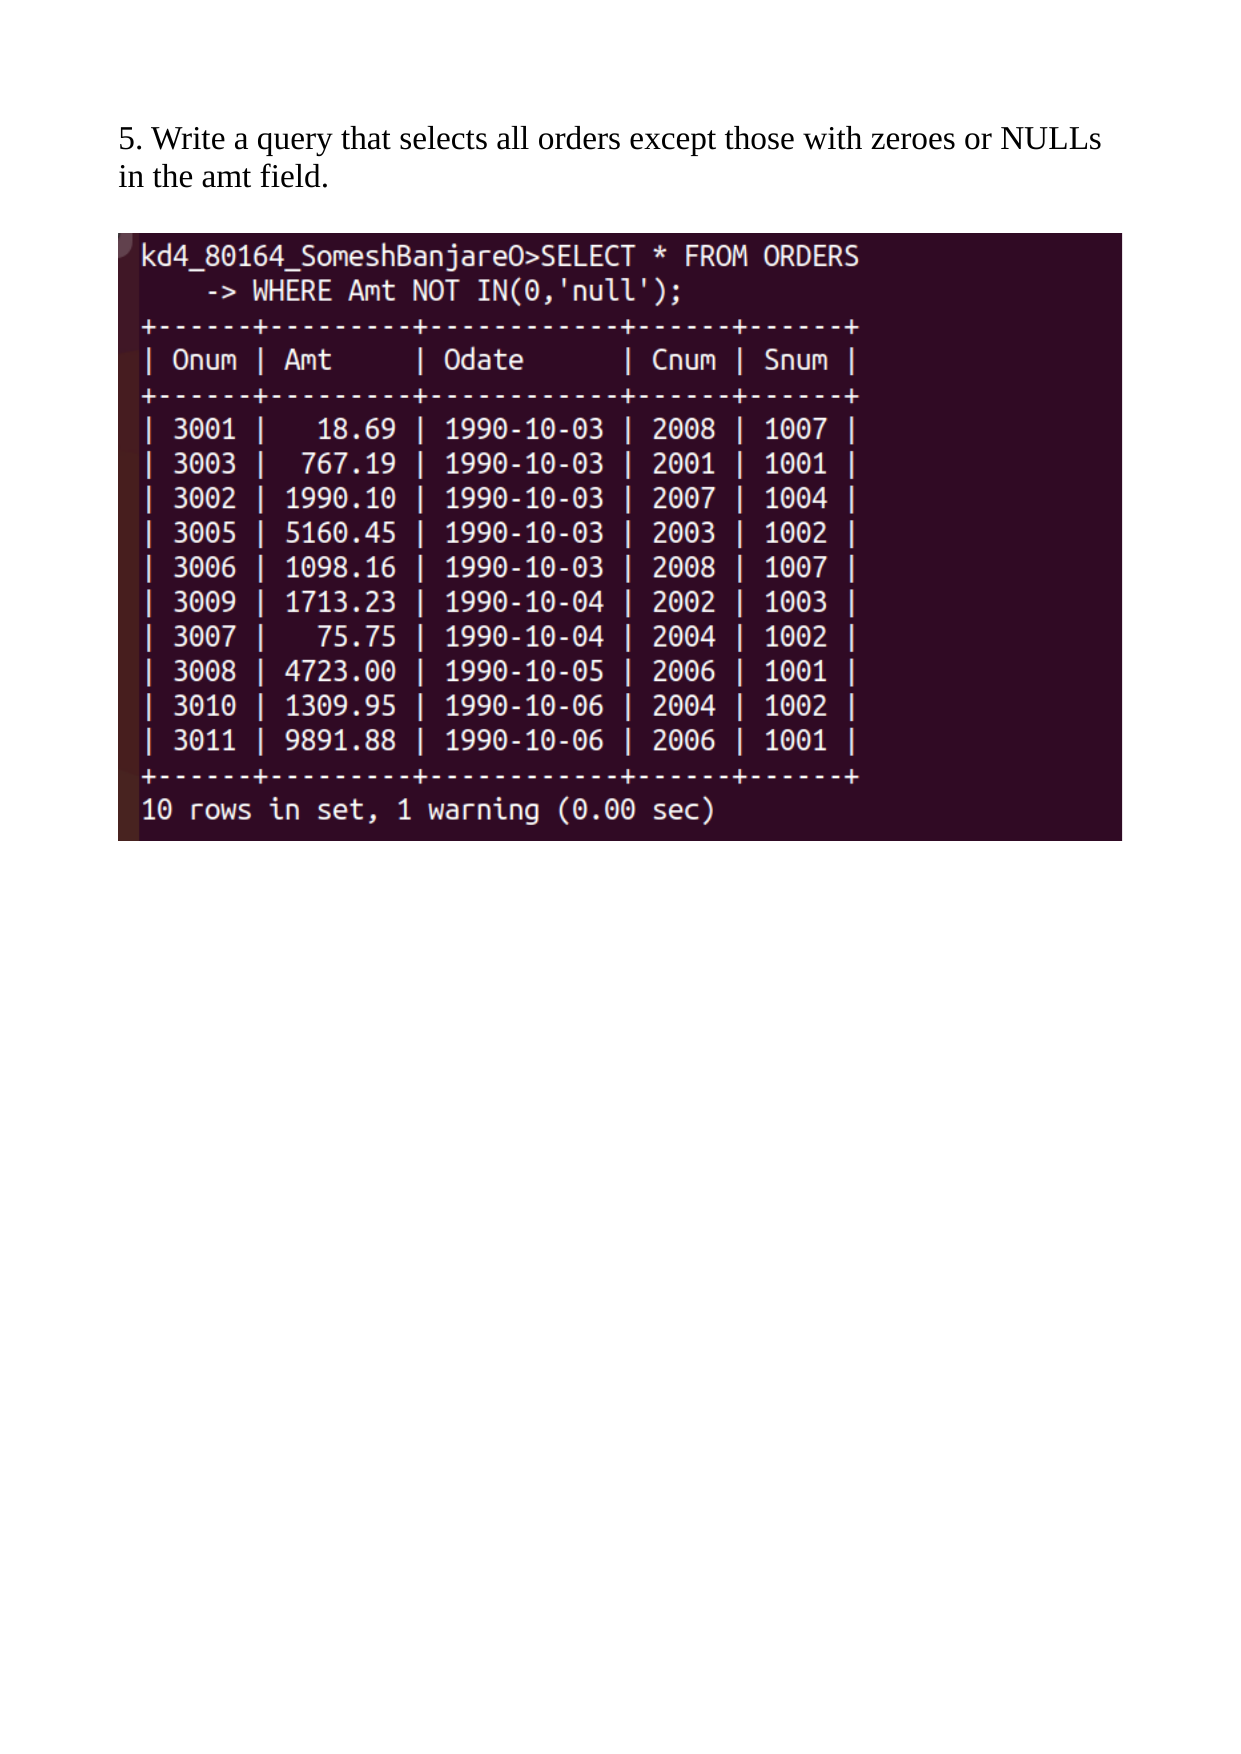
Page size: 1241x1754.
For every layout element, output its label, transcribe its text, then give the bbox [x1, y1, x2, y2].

text 5. Write a query that selects all orders except those with zeroes or NULLs in the amt field. [118, 118, 1122, 195]
picture [118, 233, 1123, 841]
